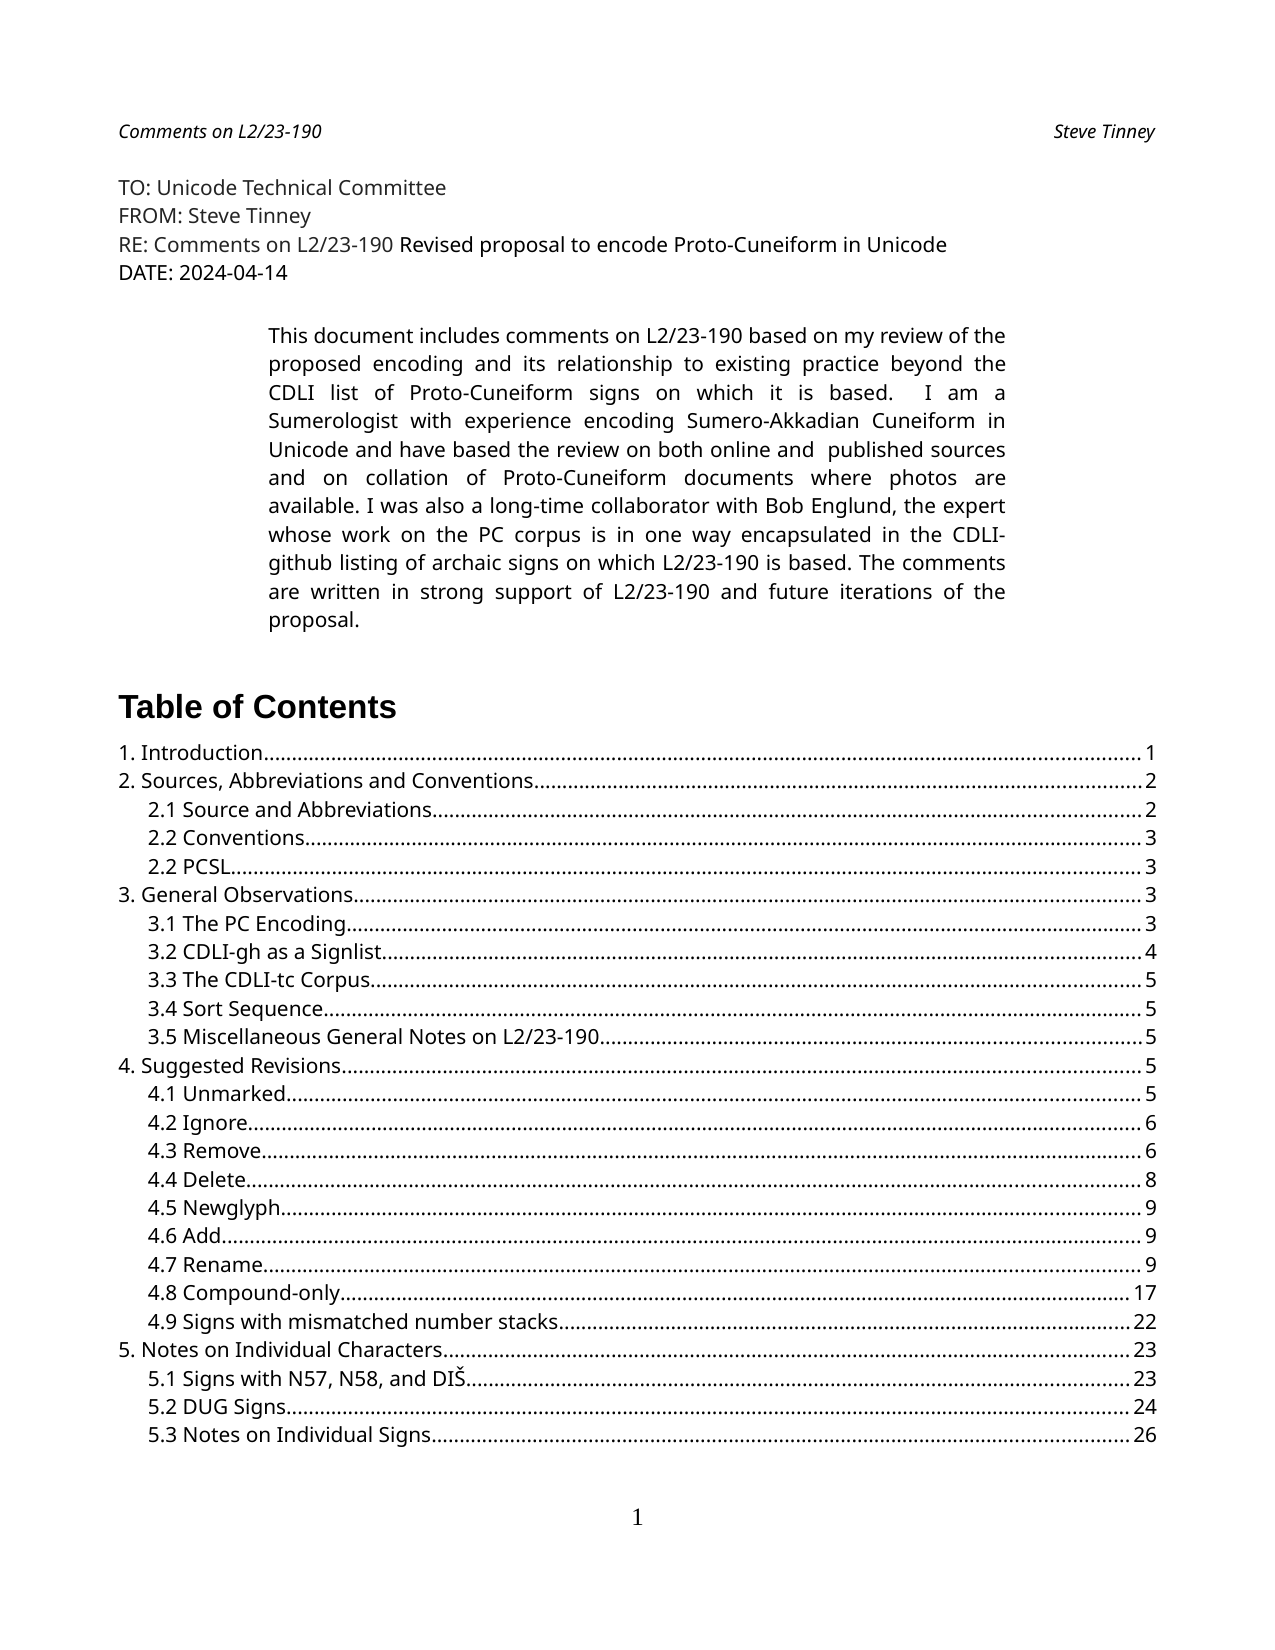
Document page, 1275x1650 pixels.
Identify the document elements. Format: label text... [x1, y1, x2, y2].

text 2.2 PCSL 3 [148, 852, 1157, 880]
text 3.4 Sort Sequence 5 [148, 994, 1157, 1022]
text 3.1 The PC Encoding 3 [148, 909, 1157, 937]
text 5. Notes on Individual Characters 23 [118, 1335, 1157, 1364]
text DATE: 2024-04-14 [118, 258, 1157, 287]
text 4.2 Ignore 6 [148, 1108, 1157, 1136]
text 4.7 Rename 9 [148, 1250, 1157, 1278]
text 2. Sources, Abbreviations and Conventions 2 [118, 767, 1157, 795]
text 4.9 Signs with mismatched number stacks 22 [148, 1307, 1157, 1335]
text 4.5 Newglyph 9 [148, 1193, 1157, 1222]
subtitle Table of Contents [118, 687, 1157, 726]
text 4.4 Delete 8 [148, 1165, 1157, 1193]
text 4.3 Remove 6 [148, 1136, 1157, 1165]
text 4.8 Compound-only 17 [148, 1278, 1157, 1307]
text 2.2 Conventions 3 [148, 823, 1157, 852]
text 3. General Observations 3 [118, 880, 1157, 909]
text 2.1 Source and Abbreviations 2 [148, 795, 1157, 823]
text 3.5 Miscellaneous General Notes on L2/23-190 5 [148, 1022, 1157, 1051]
text TO: Unicode Technical Committee FROM: Steve Tinney [118, 173, 1157, 230]
text 5.1 Signs with N57, N58, and DIŠ 23 [148, 1364, 1157, 1392]
text This document includes comments on L2/23-190 based on my review of the proposed encoding and its relationship to existing practice beyond the CDLI list of Proto-Cuneiform signs on which it is based. I am a Sumerologist with experience encoding Sumero-Akkadian Cuneiform in Unicode and have based the review on both online and published sources and on collation of Proto-Cuneiform documents where photos are available. I was also a long-time collaborator with Bob Englund, the expert whose work on the PC corpus is in one way encapsulated in the CDLI-github listing of archaic signs on which L2/23-190 is based. The comments are written in strong support of L2/23-190 and future iterations of the proposal. [268, 287, 1007, 634]
text 3.2 CDLI-gh as a Signlist 4 [148, 937, 1157, 966]
text 5.3 Notes on Individual Signs 26 [148, 1421, 1157, 1449]
text 4.6 Add 9 [148, 1222, 1157, 1250]
text 3.3 The CDLI-tc Corpus 5 [148, 966, 1157, 994]
text 4. Suggested Revisions 5 [118, 1051, 1157, 1079]
text 4.1 Unmarked 5 [148, 1079, 1157, 1108]
text 1. Introduction 1 [118, 738, 1157, 767]
text RE: Comments on L2/23-190 Revised proposal to encode Proto-Cuneiform in Unicode [118, 230, 1157, 258]
text 5.2 DUG Signs 24 [148, 1392, 1157, 1421]
